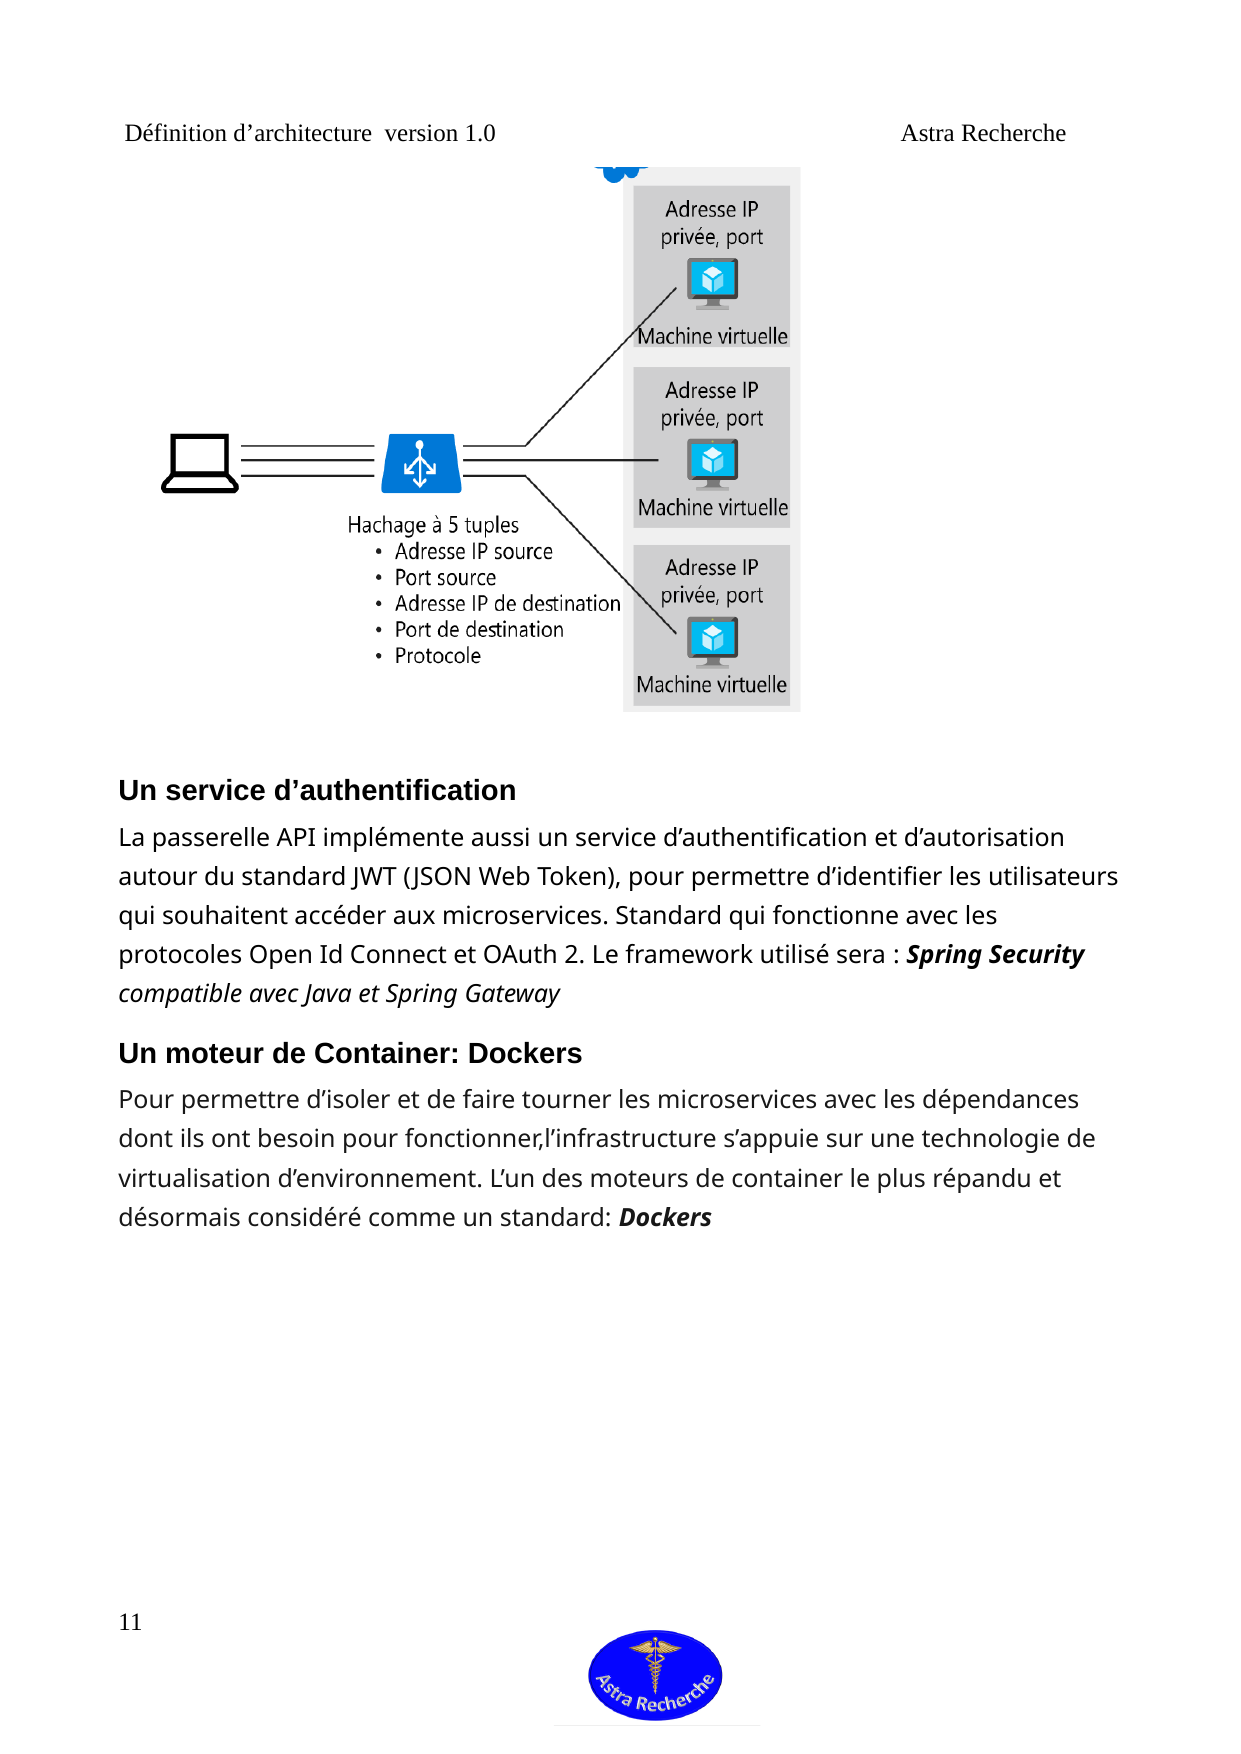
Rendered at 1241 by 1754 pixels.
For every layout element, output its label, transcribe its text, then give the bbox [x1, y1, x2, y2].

subtitle Un moteur de Container: Dockers [118, 1036, 1122, 1069]
picture [553, 1620, 761, 1729]
text Pour permettre d’isoler et de faire tourner les microservices avec les dépendances dont ils ont besoin pour fonctionner,l’infrastructure s’appuie sur une technologie de virtualisation d’environnement. L’un des moteurs de container le plus répandu et désormais considéré comme un standard: Dockers [118, 1082, 1122, 1233]
picture [135, 167, 801, 712]
subtitle Un service d’authentification [118, 773, 1122, 807]
text La passerelle API implémente aussi un service d’authentification et d’autorisation autour du standard JWT (JSON Web Token), pour permettre d’identifier les utilisateurs qui souhaitent accéder aux microservices. Standard qui fonctionne avec les protocoles Open Id Connect et OAuth 2. Le framework utilisé sera : Spring Security compatible avec Java et Spring Gateway [118, 819, 1122, 1010]
